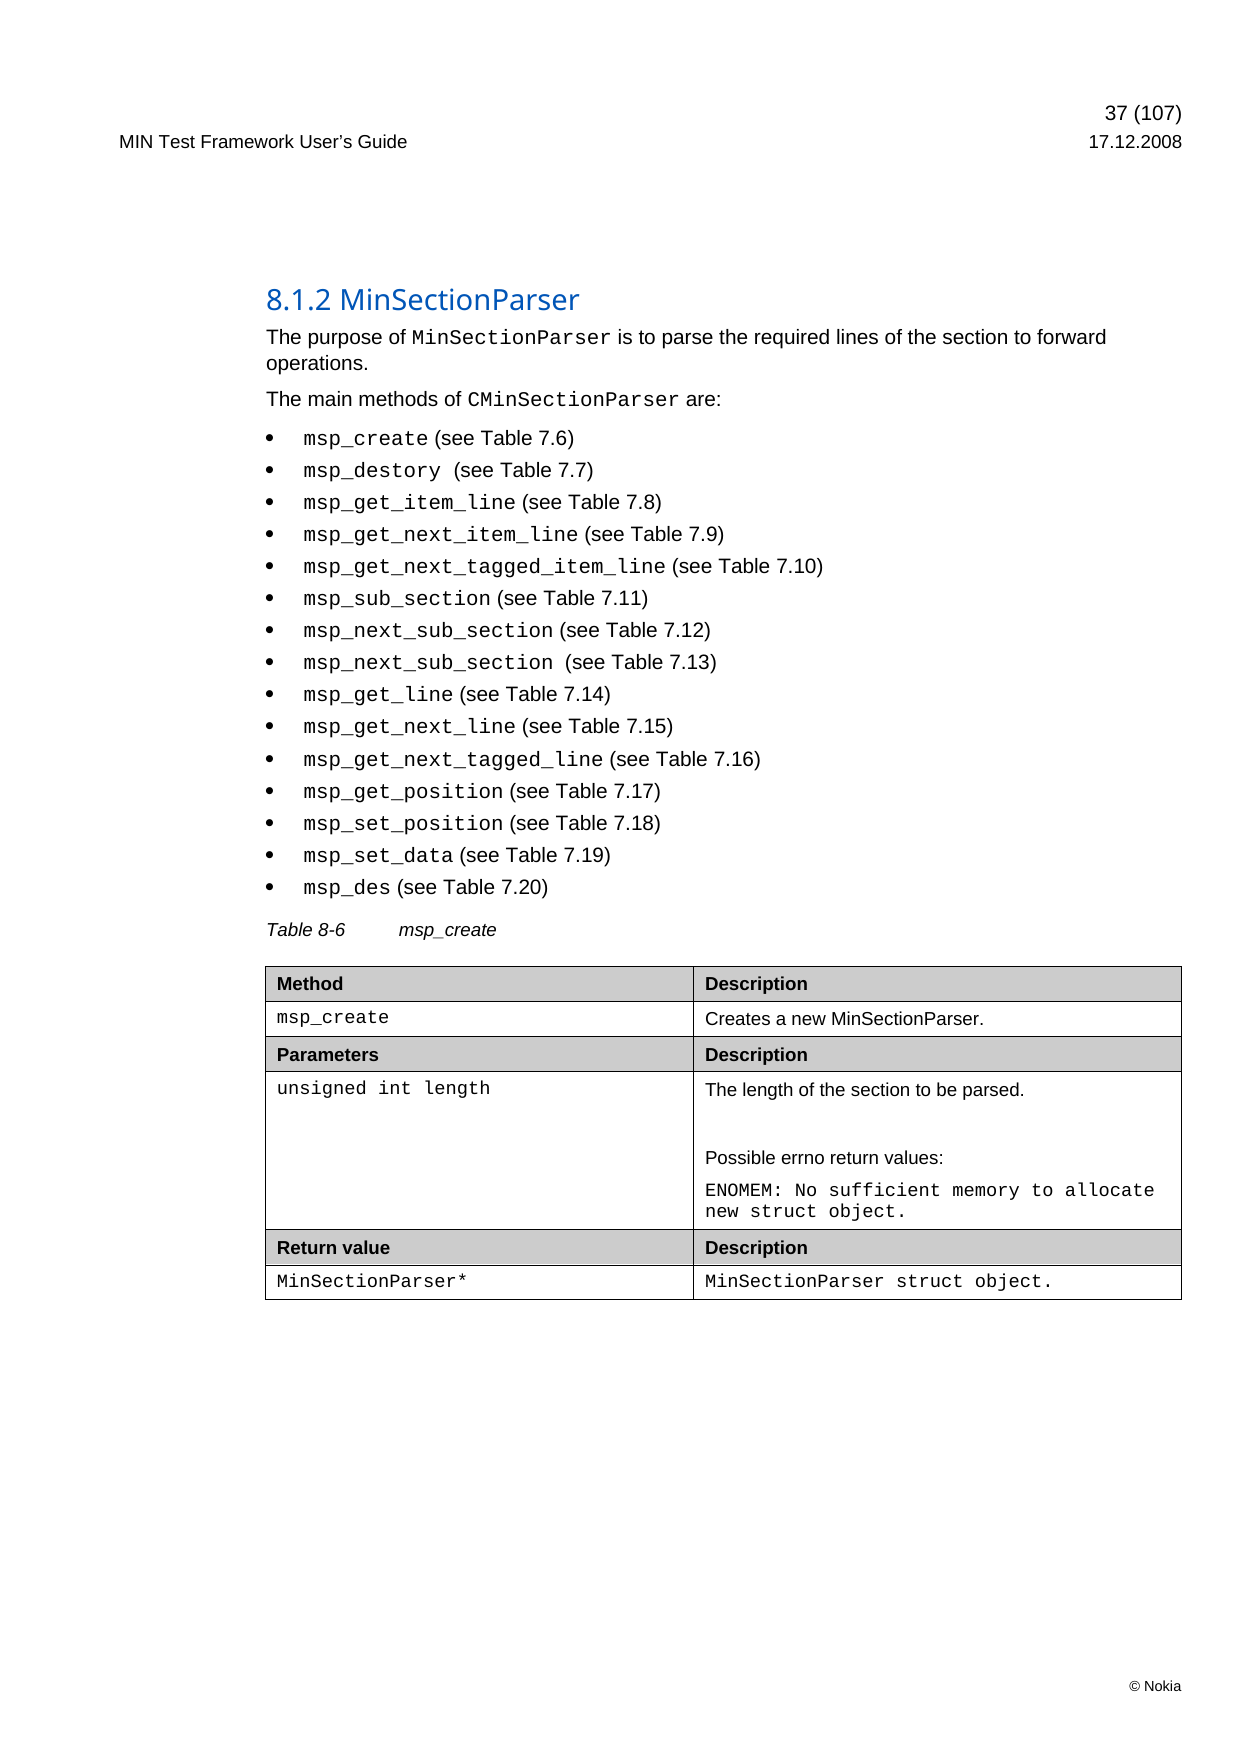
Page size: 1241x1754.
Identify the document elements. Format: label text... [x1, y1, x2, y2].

list msp_des (see Table 7.20) [266, 875, 1181, 901]
text The purpose of MinSectionParser is to parse the required lines of the section to forward operations. [266, 325, 1181, 375]
list msp_get_next_item_line (see Table 7.9) [266, 522, 1181, 548]
table_cell Creates a new MinSectionParser. [694, 1002, 1181, 1036]
table_cell Parameters [266, 1037, 693, 1071]
table_cell Return value [266, 1230, 693, 1264]
list msp_get_line (see Table 7.14) [266, 682, 1181, 708]
list msp_set_position (see Table 7.18) [266, 811, 1181, 836]
table_cell unsigned int length [266, 1072, 693, 1229]
list msp_get_item_line (see Table 7.8) [266, 490, 1181, 516]
list msp_get_position (see Table 7.17) [266, 778, 1181, 804]
text Table 8-6 msp_create [266, 919, 1181, 941]
list msp_get_next_line (see Table 7.15) [266, 714, 1181, 740]
table_cell msp_create [266, 1002, 693, 1036]
table_cell Description [694, 1037, 1181, 1071]
list msp_create (see Table 7.6) [266, 426, 1181, 451]
list msp_set_data (see Table 7.19) [266, 843, 1181, 868]
table_cell The length of the section to be parsed. Possible errno return values: ENOMEM: No sufficient memory to allocate new struct object. [694, 1072, 1181, 1229]
table_header Method [266, 967, 693, 1001]
list msp_get_next_tagged_line (see Table 7.16) [266, 746, 1181, 772]
list msp_next_sub_section (see Table 7.13) [266, 650, 1181, 676]
list msp_get_next_tagged_item_line (see Table 7.10) [266, 554, 1181, 580]
list msp_destory (see Table 7.7) [266, 458, 1181, 483]
table_cell MinSectionParser struct object. [694, 1266, 1181, 1299]
subtitle MinSectionParser [266, 279, 1181, 319]
list msp_next_sub_section (see Table 7.12) [266, 618, 1181, 644]
table_cell MinSectionParser* [266, 1266, 693, 1299]
table_cell Description [694, 1230, 1181, 1264]
list msp_sub_section (see Table 7.11) [266, 586, 1181, 612]
table_header Description [694, 967, 1181, 1001]
text The main methods of CMinSectionParser are: [266, 387, 1181, 413]
